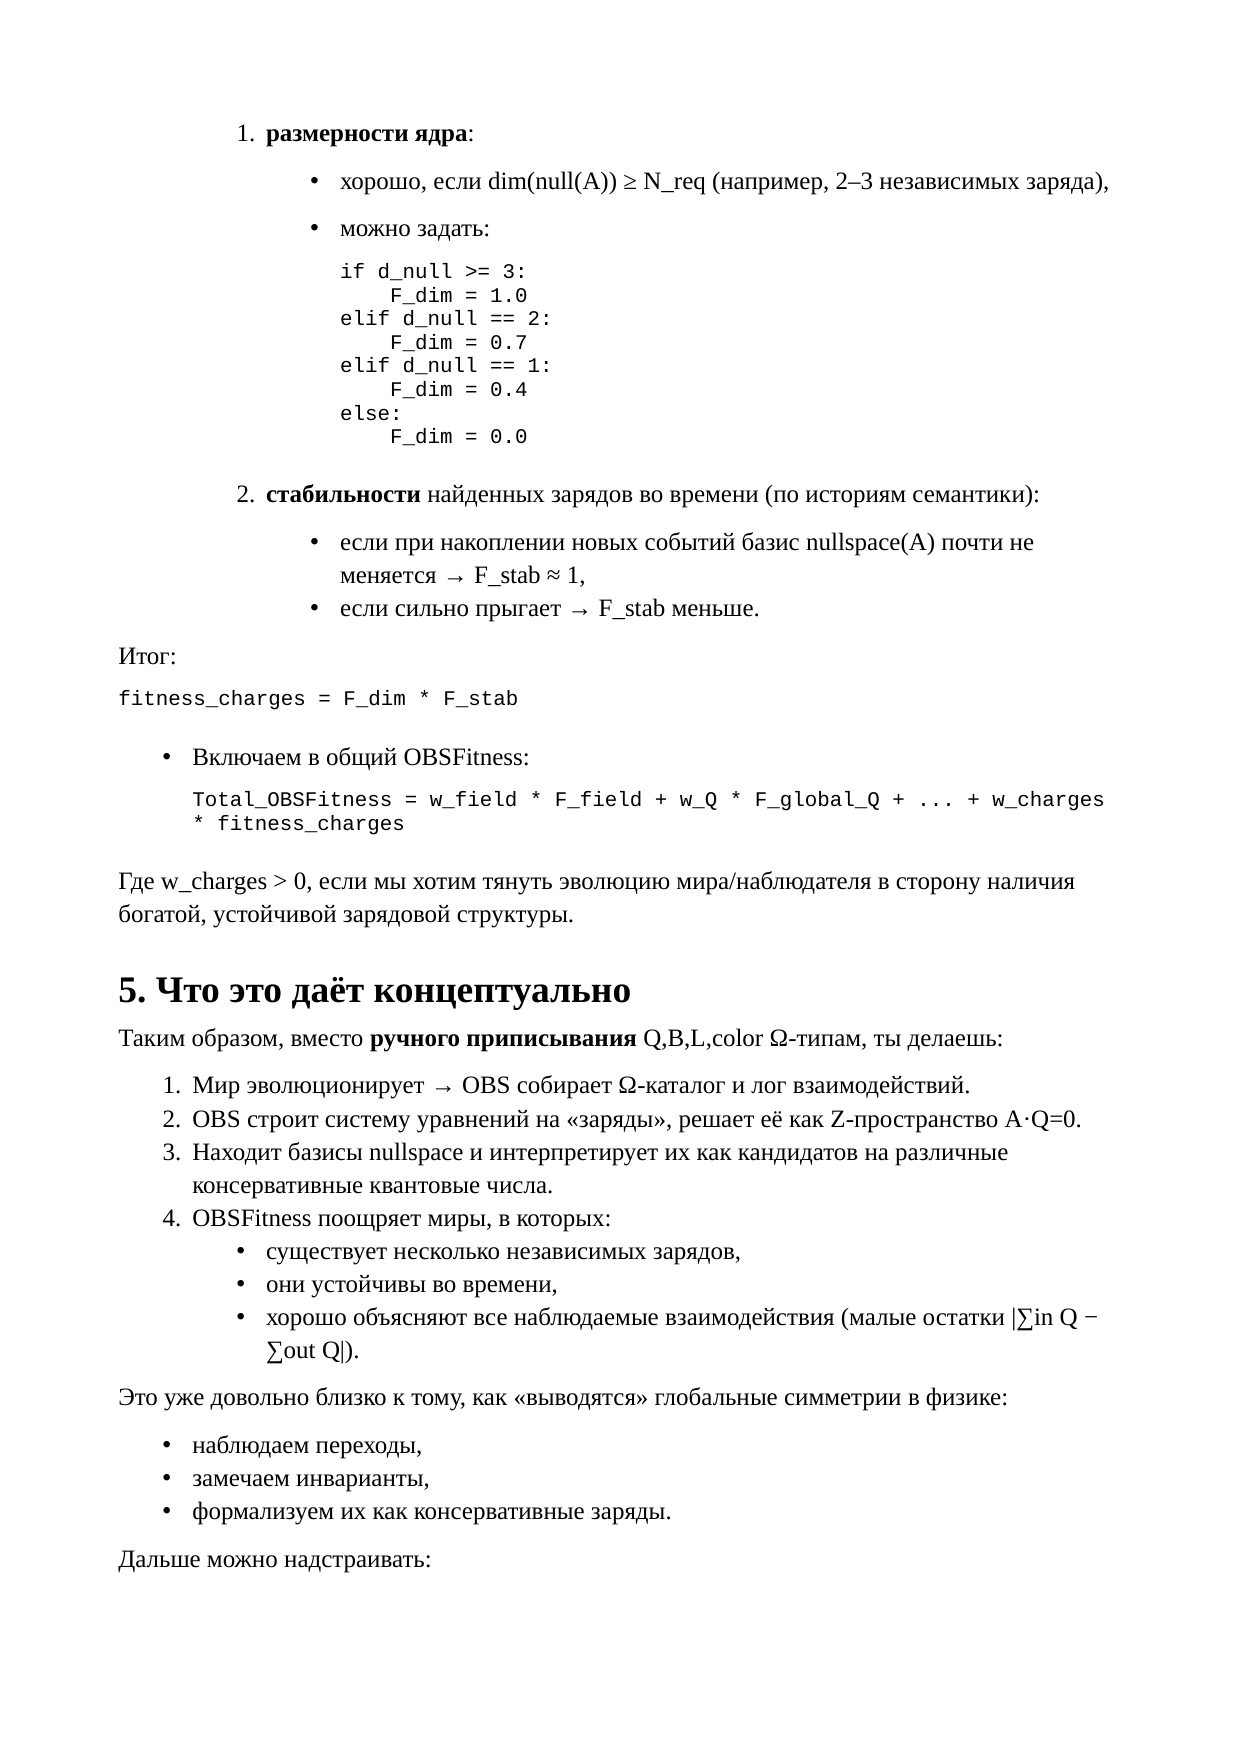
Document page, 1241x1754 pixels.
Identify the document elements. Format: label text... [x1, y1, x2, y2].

text fitness_charges = F_dim * F_stab [118, 688, 1122, 712]
list если сильно прыгает → F_stab меньше. [310, 593, 1122, 622]
list F_dim = 0.4 [310, 379, 1122, 403]
list Мир эволюционирует → OBS собирает Ω‑каталог и лог взаимодействий. [162, 1071, 1122, 1099]
list существует несколько независимых зарядов, [236, 1236, 1122, 1264]
text Это уже довольно близко к тому, как «выводятся» глобальные симметрии в физике: [118, 1382, 1122, 1411]
list OBS строит систему уравнений на «заряды», решает её как Z‑пространство A·Q=0. [162, 1104, 1122, 1132]
text Таким образом, вместо ручного приписывания Q,B,L,color Ω‑типам, ты делаешь: [118, 1023, 1122, 1052]
list F_dim = 0.0 [310, 426, 1122, 450]
list наблюдаем переходы, [162, 1430, 1122, 1459]
list if d_null >= 3: [310, 261, 1122, 284]
text Итог: [118, 641, 1122, 669]
text Где w_charges > 0, если мы хотим тянуть эволюцию мира/наблюдателя в сторону наличия богатой, устойчивой зарядовой структуры. [118, 866, 1122, 928]
list замечаем инварианты, [162, 1463, 1122, 1492]
list else: [310, 403, 1122, 426]
list elif d_null == 2: [310, 308, 1122, 332]
list Находит базисы nullspace и интерпретирует их как кандидатов на различные консервативные квантовые числа. [162, 1137, 1122, 1198]
list размерности ядра: [236, 118, 1122, 147]
list F_dim = 1.0 [310, 284, 1122, 308]
list стабильности найденных зарядов во времени (по историям семантики): [236, 479, 1122, 508]
list elif d_null == 1: [310, 356, 1122, 379]
list если при накоплении новых событий базис nullspace(A) почти не меняется → F_stab ≈ 1, [310, 527, 1122, 589]
list OBSFitness поощряет миры, в которых: [162, 1203, 1122, 1231]
list хорошо объясняют все наблюдаемые взаимодействия (малые остатки |∑in Q − ∑out Q|). [236, 1302, 1122, 1363]
list они устойчивы во времени, [236, 1269, 1122, 1297]
text Дальше можно надстраивать: [118, 1544, 1122, 1572]
list хорошо, если dim(null(A)) ≥ N_req (например, 2–3 независимых заряда), [310, 166, 1122, 194]
subtitle 5. Что это даёт концептуально [118, 967, 1122, 1011]
list Включаем в общий OBSFitness: [162, 742, 1122, 770]
list F_dim = 0.7 [310, 332, 1122, 356]
list можно задать: [310, 213, 1122, 242]
list формализуем их как консервативные заряды. [162, 1496, 1122, 1525]
list Total_OBSFitness = w_field * F_field + w_Q * F_global_Q + ... + w_charges * fitness_charges [162, 789, 1122, 836]
